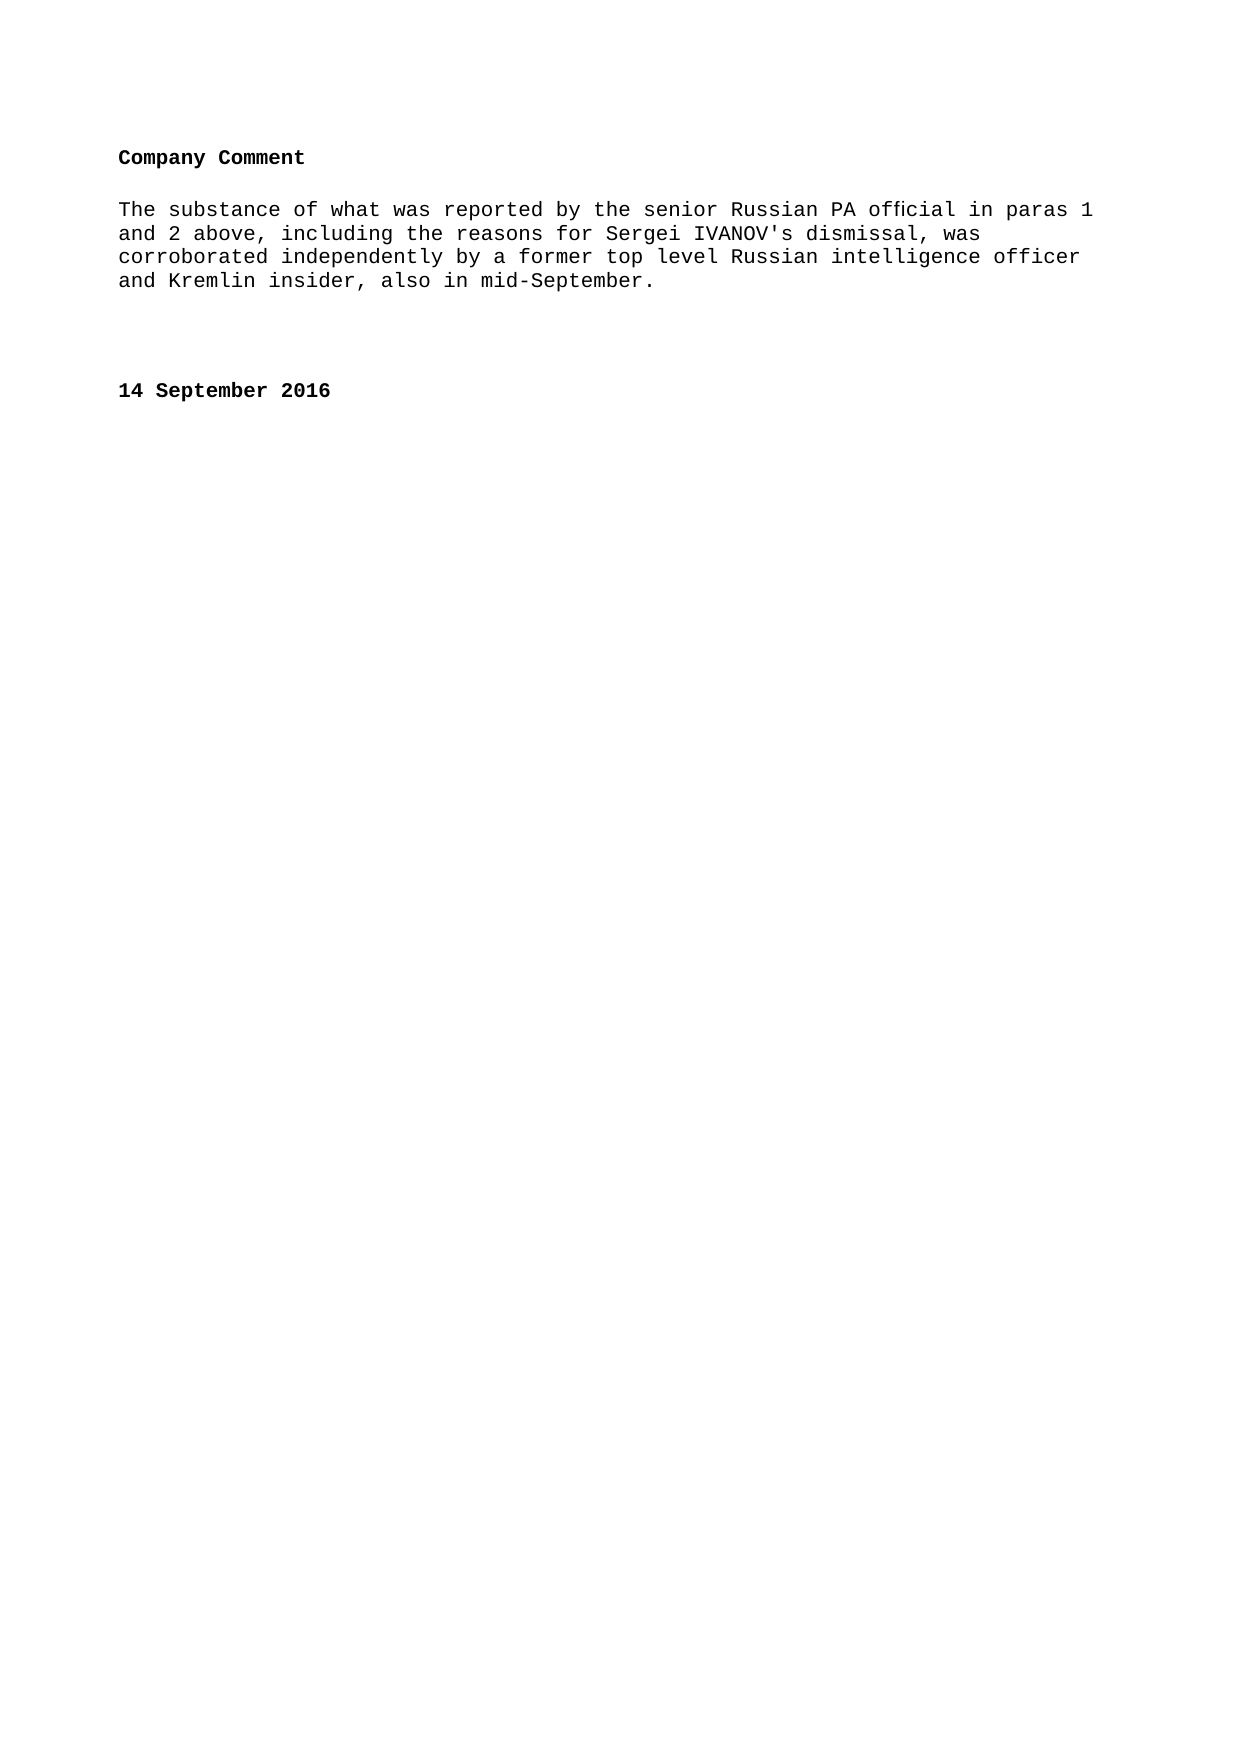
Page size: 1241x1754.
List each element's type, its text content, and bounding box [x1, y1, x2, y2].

text The substance of what was reported by the senior Russian PA ofﬁcial in paras 1 [118, 199, 1122, 223]
text corroborated independently by a former top level Russian intelligence officer [118, 247, 1122, 270]
text and Kremlin insider, also in mid-September. [118, 270, 1122, 294]
text and 2 above, including the reasons for Sergei IVANOV's dismissal, was [118, 223, 1122, 247]
text Company Comment [118, 147, 1122, 171]
text 14 September 2016 [118, 380, 1122, 404]
